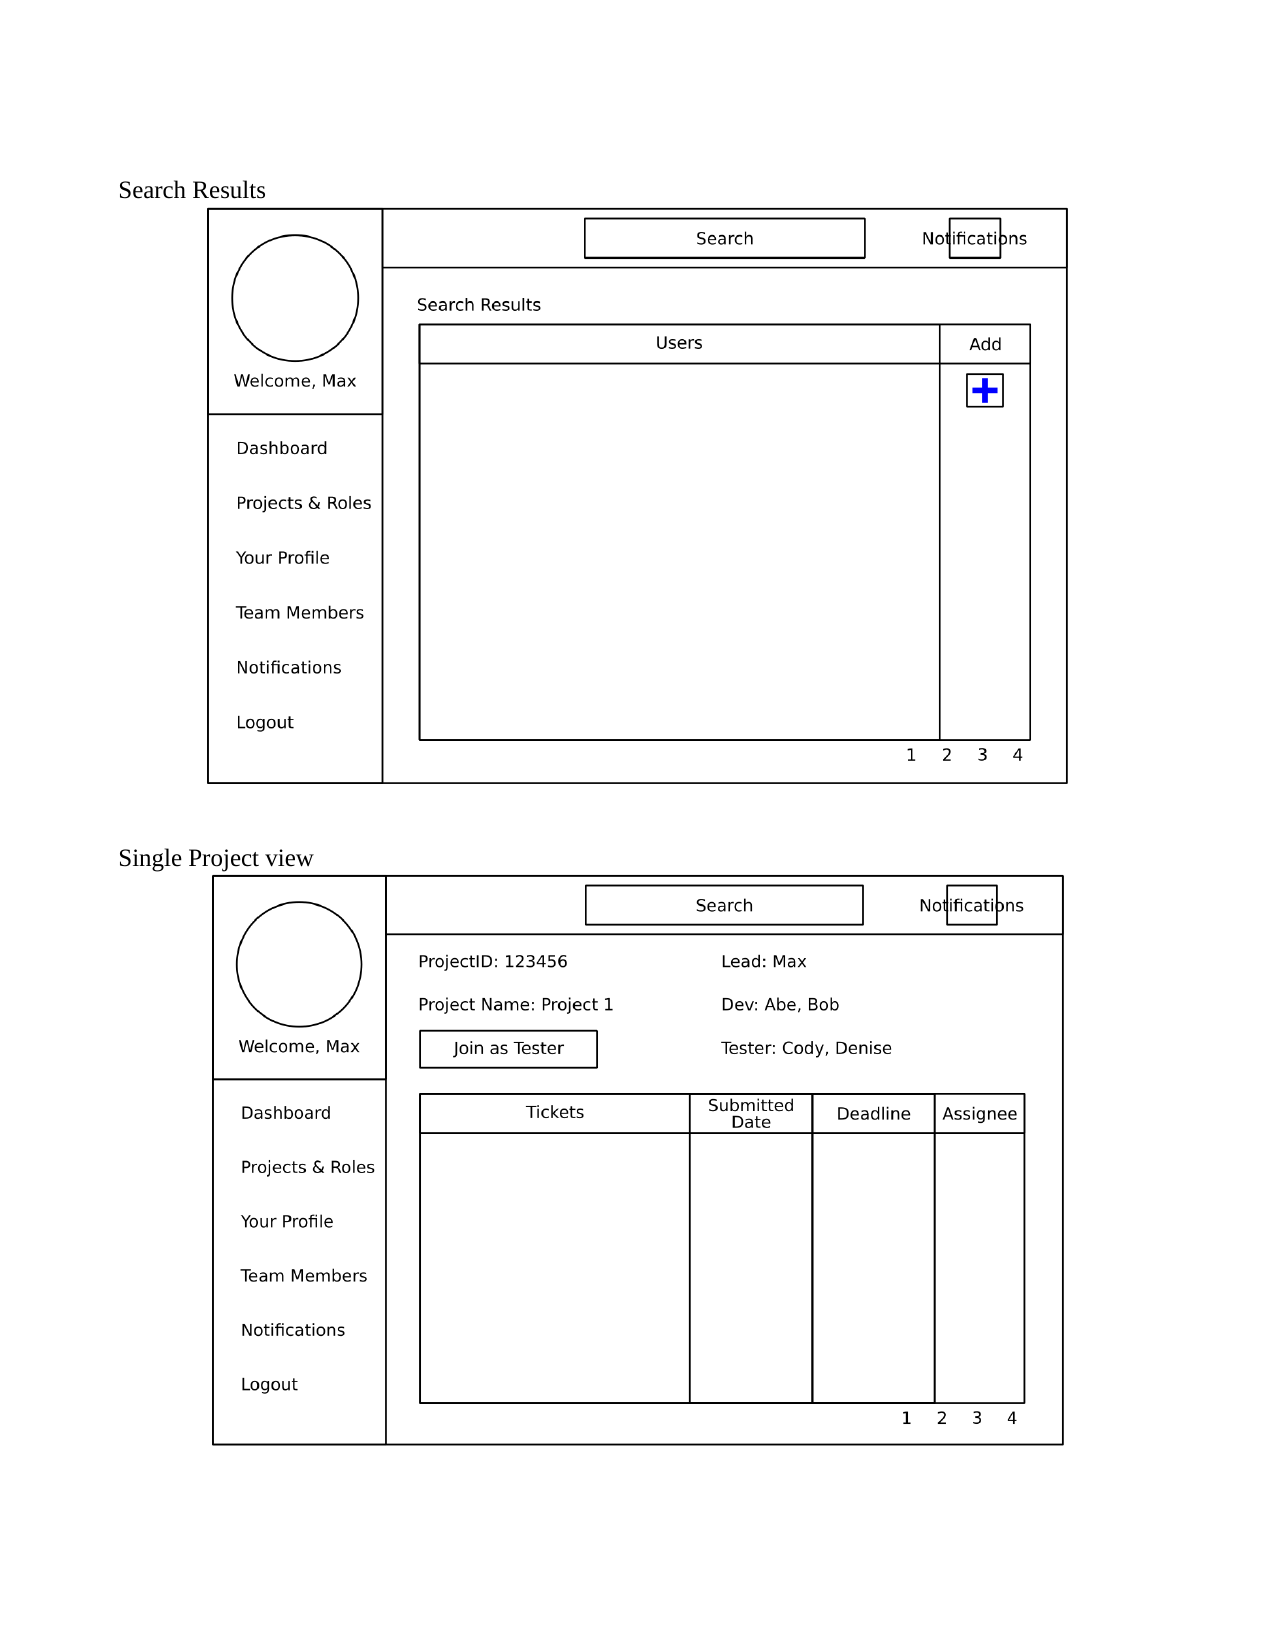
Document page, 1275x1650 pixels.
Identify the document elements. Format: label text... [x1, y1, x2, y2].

picture [205, 204, 1070, 786]
text Search Results [118, 176, 1157, 204]
picture [210, 872, 1065, 1448]
text Single Project view [118, 843, 1157, 872]
